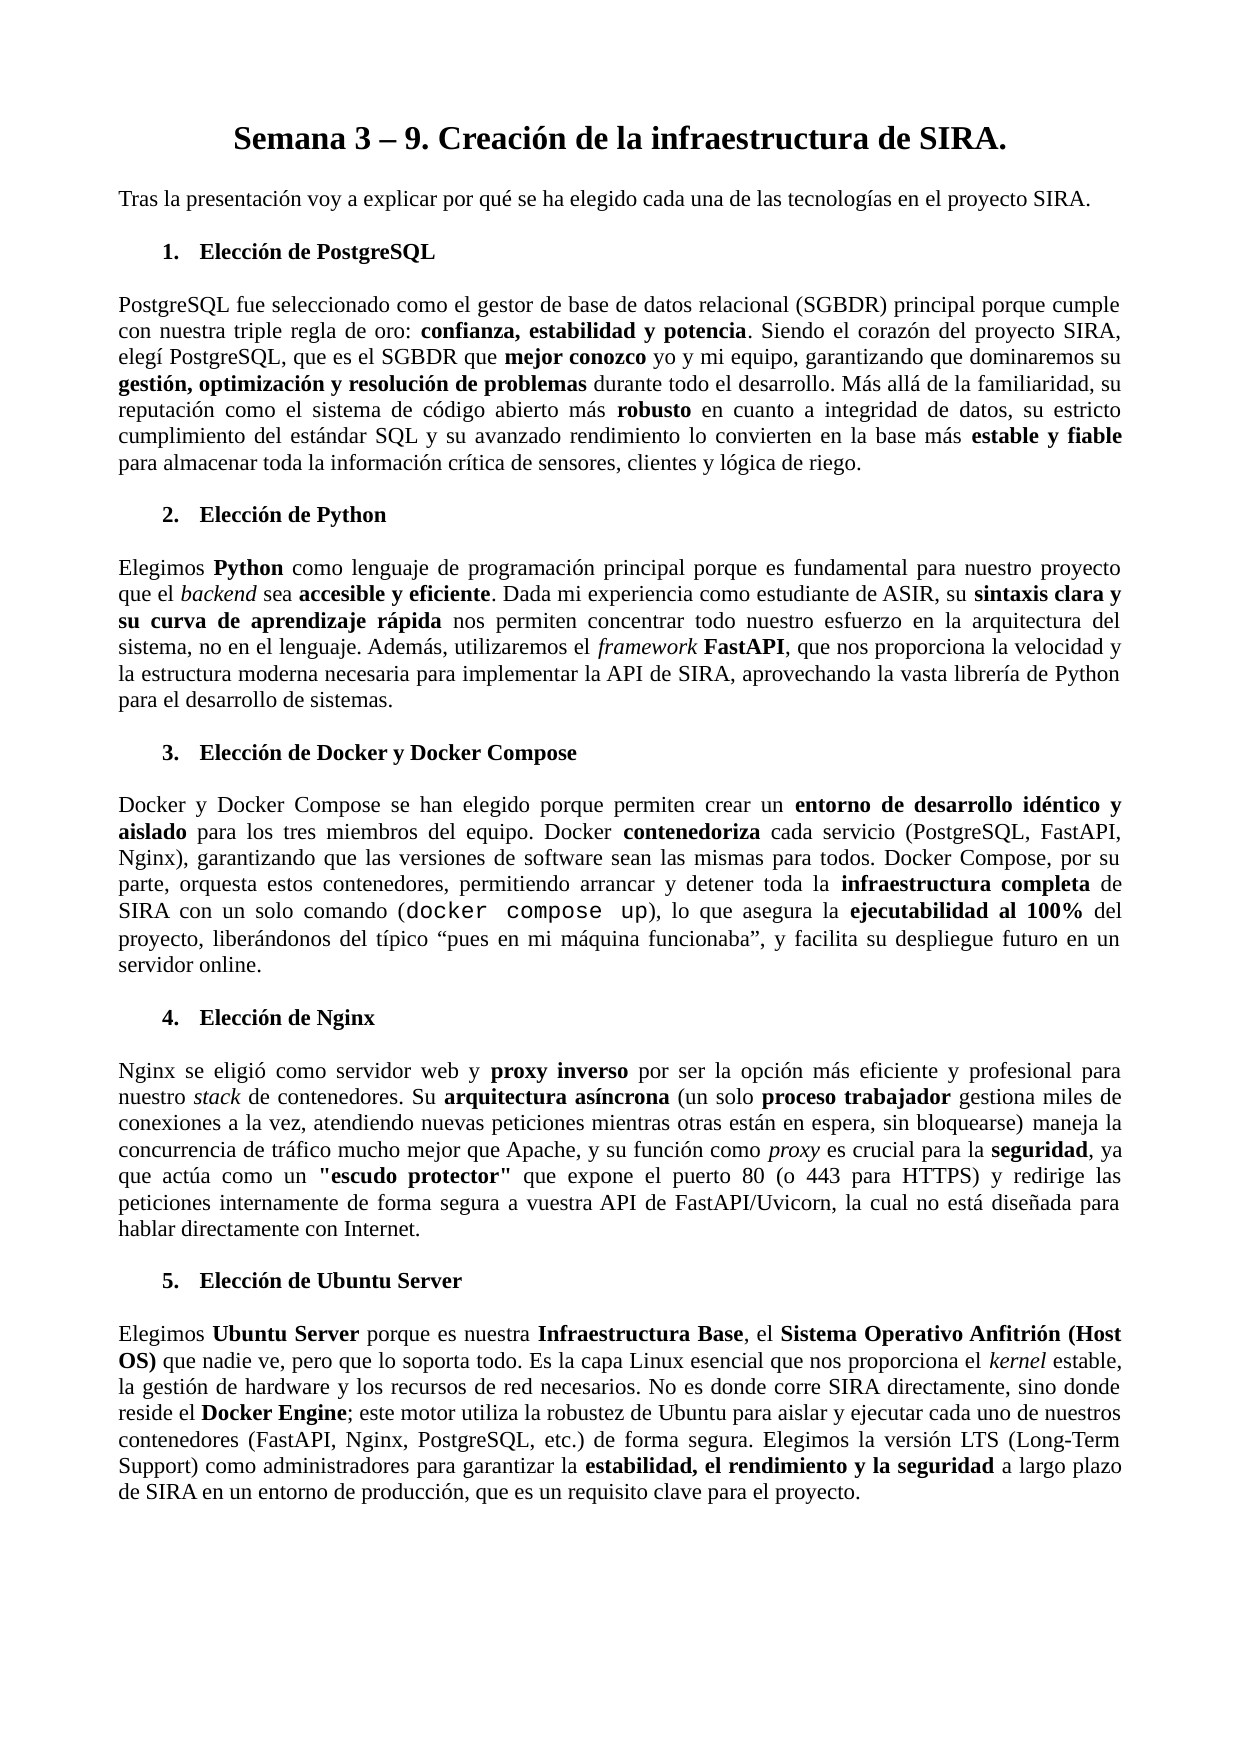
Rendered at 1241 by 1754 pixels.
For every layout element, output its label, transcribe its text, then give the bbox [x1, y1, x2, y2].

list Elección de Python [162, 501, 1122, 528]
text Semana 3 – 9. Creación de la infraestructura de SIRA. [118, 118, 1122, 156]
list Elección de Ubuntu Server [162, 1268, 1122, 1294]
text Nginx se eligió como servidor web y proxy inverso por ser la opción más eficiente y profesional para nuestro stack de contenedores. Su arquitectura asíncrona (un solo proceso trabajador gestiona miles de conexiones a la vez, atendiendo nuevas peticiones mientras otras están en espera, sin bloquearse) maneja la concurrencia de tráfico mucho mejor que Apache, y su función como proxy es crucial para la seguridad, ya que actúa como un "escudo protector" que expone el puerto 80 (o 443 para HTTPS) y redirige las peticiones internamente de forma segura a vuestra API de FastAPI/Uvicorn, la cual no está diseñada para hablar directamente con Internet. [118, 1057, 1122, 1241]
list Elección de PostgreSQL [162, 238, 1122, 264]
text Elegimos Python como lenguaje de programación principal porque es fundamental para nuestro proyecto que el backend sea accesible y eficiente. Dada mi experiencia como estudiante de ASIR, su sintaxis clara y su curva de aprendizaje rápida nos permiten concentrar todo nuestro esfuerzo en la arquitectura del sistema, no en el lenguaje. Además, utilizaremos el framework FastAPI, que nos proporciona la velocidad y la estructura moderna necesaria para implementar la API de SIRA, aprovechando la vasta librería de Python para el desarrollo de sistemas. [118, 554, 1122, 712]
list Elección de Docker y Docker Compose [162, 739, 1122, 765]
text Docker y Docker Compose se han elegido porque permiten crear un entorno de desarrollo idéntico y aislado para los tres miembros del equipo. Docker contenedoriza cada servicio (PostgreSQL, FastAPI, Nginx), garantizando que las versiones de software sean las mismas para todos. Docker Compose, por su parte, orquesta estos contenedores, permitiendo arrancar y detener toda la infraestructura completa de SIRA con un solo comando (docker compose up), lo que asegura la ejecutabilidad al 100% del proyecto, liberándonos del típico “pues en mi máquina funcionaba”, y facilita su despliegue futuro en un servidor online. [118, 791, 1122, 978]
text Elegimos Ubuntu Server porque es nuestra Infraestructura Base, el Sistema Operativo Anfitrión (Host OS) que nadie ve, pero que lo soporta todo. Es la capa Linux esencial que nos proporciona el kernel estable, la gestión de hardware y los recursos de red necesarios. No es donde corre SIRA directamente, sino donde reside el Docker Engine; este motor utiliza la robustez de Ubuntu para aislar y ejecutar cada uno de nuestros contenedores (FastAPI, Nginx, PostgreSQL, etc.) de forma segura. Elegimos la versión LTS (Long-Term Support) como administradores para garantizar la estabilidad, el rendimiento y la seguridad a largo plazo de SIRA en un entorno de producción, que es un requisito clave para el proyecto. [118, 1320, 1122, 1505]
list Elección de Nginx [162, 1004, 1122, 1030]
text Tras la presentación voy a explicar por qué se ha elegido cada una de las tecnologías en el proyecto SIRA. [118, 185, 1122, 212]
text PostgreSQL fue seleccionado como el gestor de base de datos relacional (SGBDR) principal porque cumple con nuestra triple regla de oro: confianza, estabilidad y potencia. Siendo el corazón del proyecto SIRA, elegí PostgreSQL, que es el SGBDR que mejor conozco yo y mi equipo, garantizando que dominaremos su gestión, optimización y resolución de problemas durante todo el desarrollo. Más allá de la familiaridad, su reputación como el sistema de código abierto más robusto en cuanto a integridad de datos, su estricto cumplimiento del estándar SQL y su avanzado rendimiento lo convierten en la base más estable y fiable para almacenar toda la información crítica de sensores, clientes y lógica de riego. [118, 291, 1122, 475]
